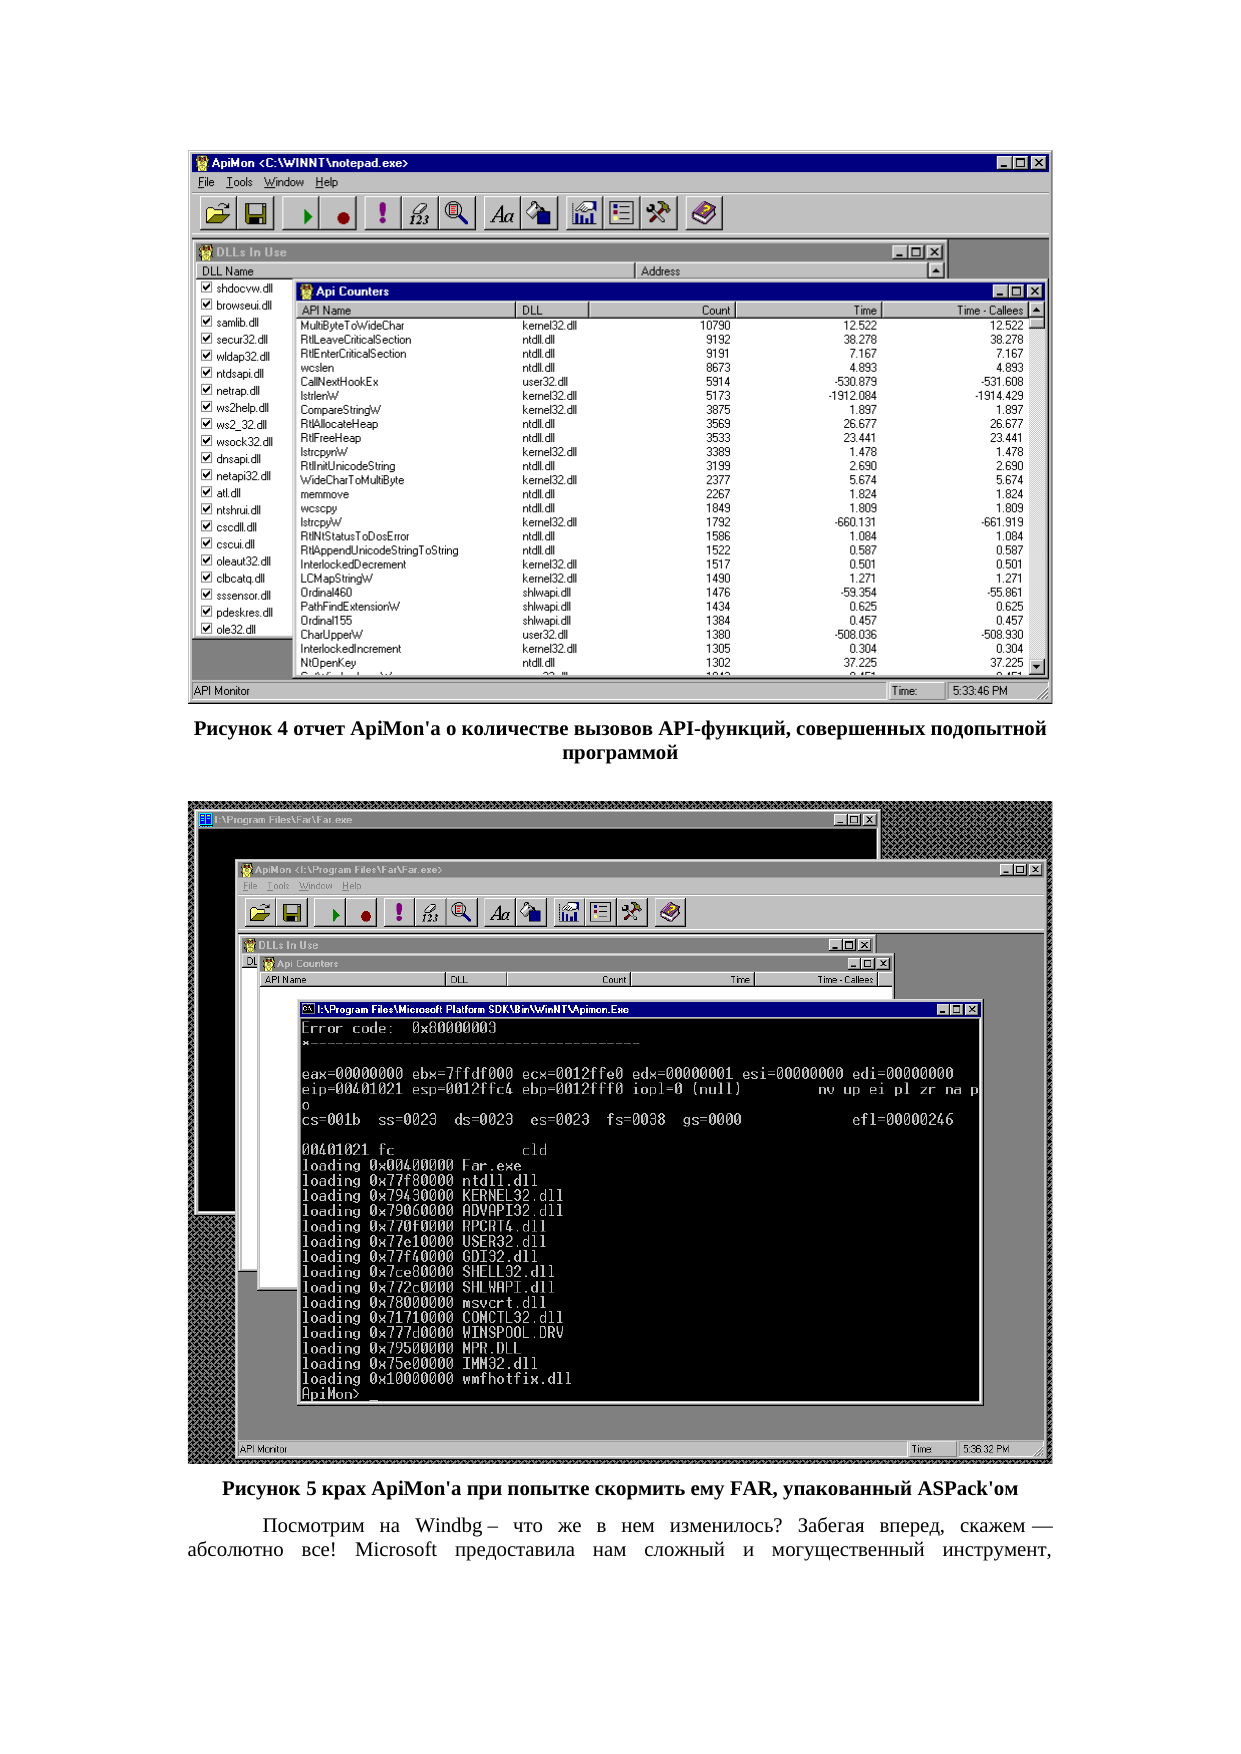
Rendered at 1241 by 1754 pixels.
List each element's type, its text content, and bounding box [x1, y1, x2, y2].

text Рисунок 4 отчет ApiMon'а о количестве вызовов API-функций, совершенных подопытной программой [187, 716, 1053, 764]
text Посмотрим на Windbg – что же в нем изменилось? Забегая вперед, скажем — абсолютно все! Microsoft предоставила нам сложный и могущественный инструмент, [187, 1512, 1053, 1561]
picture [188, 150, 1053, 704]
picture [187, 801, 1053, 1464]
text Рисунок 5 крах ApiMon'а при попытке скормить ему FAR, упакованный ASPack'ом [187, 1476, 1053, 1500]
